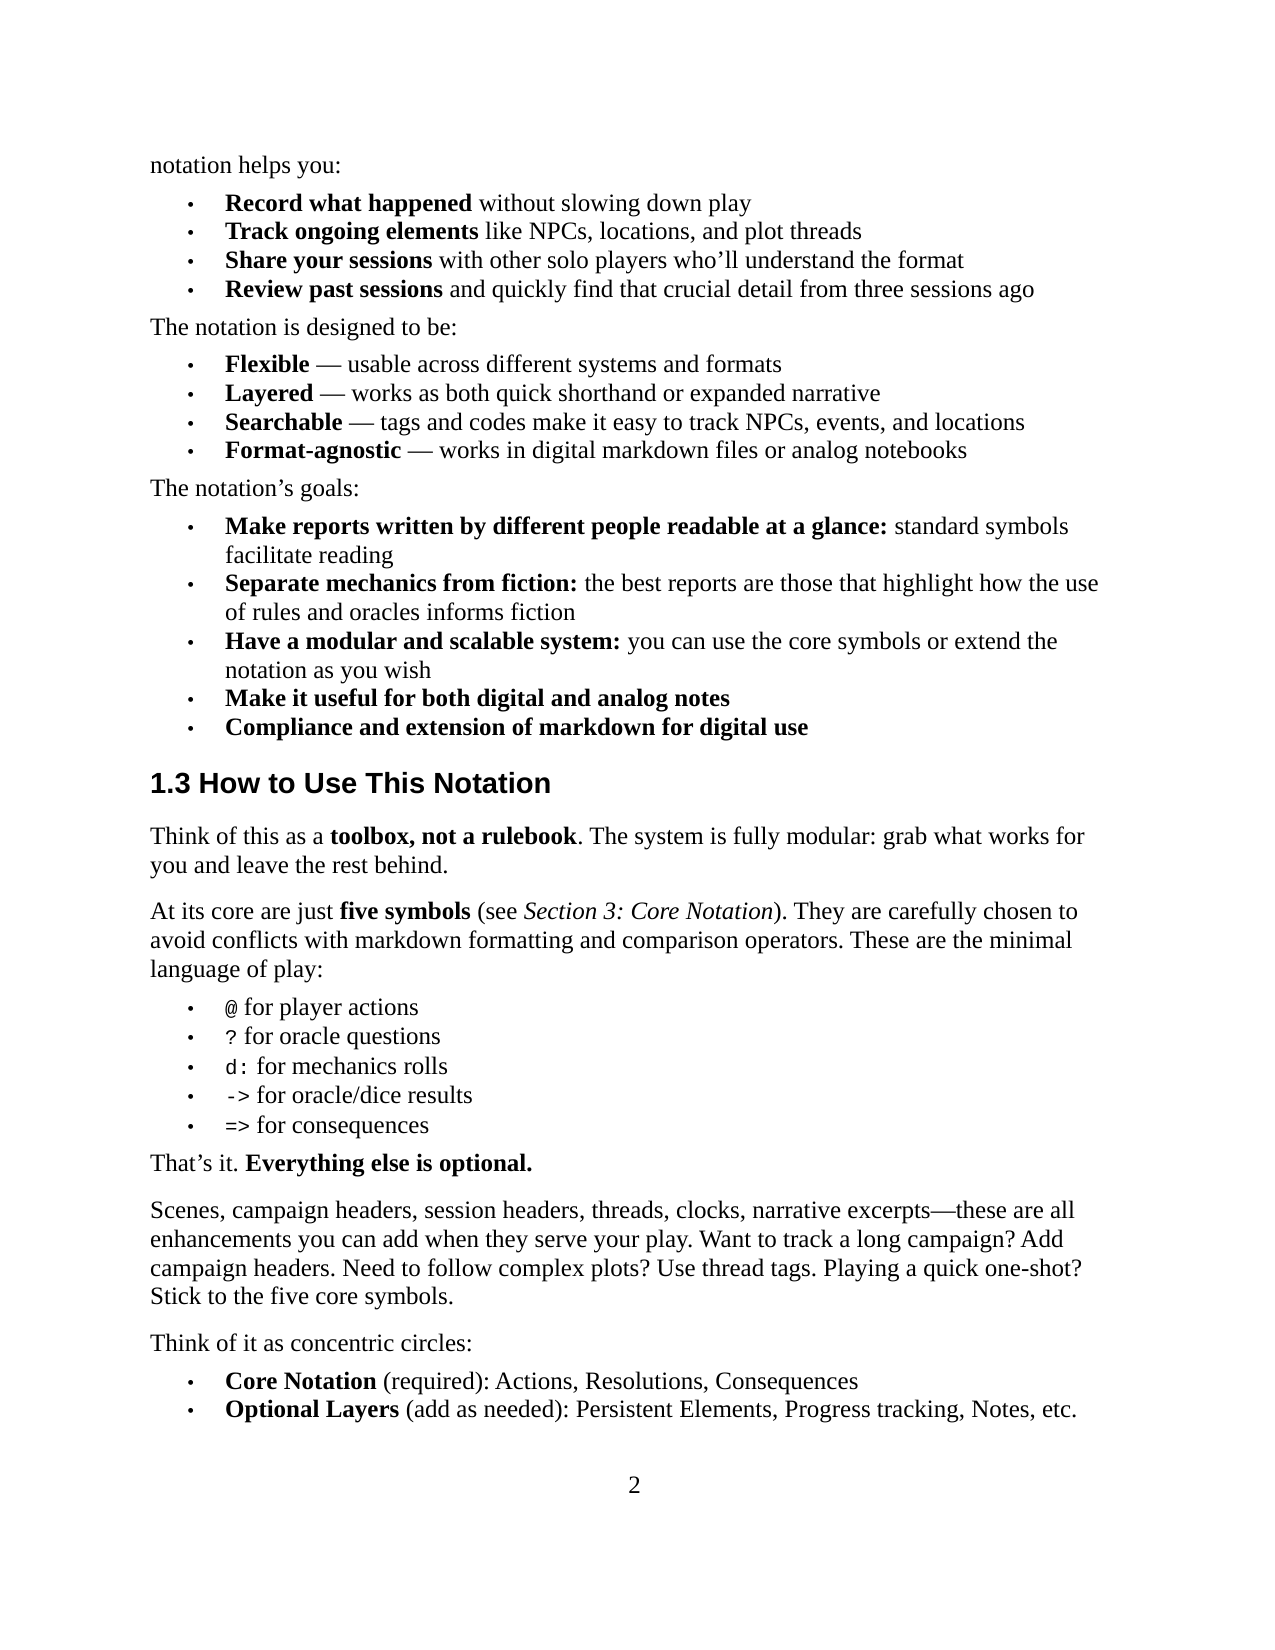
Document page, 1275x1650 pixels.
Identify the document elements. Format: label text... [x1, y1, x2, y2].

list Have a modular and scalable system: you can use the core symbols or extend the notation as you wish [187, 626, 1125, 683]
text Scenes, campaign headers, session headers, threads, clocks, narrative excerpts—these are all enhancements you can add when they serve your play. Want to track a long campaign? Add campaign headers. Need to follow complex plots? Use thread tags. Playing a quick one-shot? Stick to the five core symbols. [150, 1195, 1125, 1310]
text Think of it as concentric circles: [150, 1328, 1125, 1357]
list Compliance and extension of markdown for digital use [187, 712, 1125, 741]
text At its core are just five symbols (see Section 3: Core Notation). They are carefully chosen to avoid conflicts with markdown formatting and comparison operators. These are the minimal language of play: [150, 896, 1125, 983]
list ? for oracle questions [187, 1021, 1125, 1051]
list Track ongoing elements like NPCs, locations, and plot threads [187, 216, 1125, 245]
list Review past sessions and quickly find that crucial detail from three sessions ago [187, 274, 1125, 303]
list Searchable — tags and codes make it easy to track NPCs, events, and locations [187, 407, 1125, 436]
list Record what happened without slowing down play [187, 188, 1125, 216]
text Think of this as a toolbox, not a rulebook. The system is fully modular: grab what works for you and leave the rest behind. [150, 821, 1125, 878]
text That’s it. Everything else is optional. [150, 1148, 1125, 1177]
list Format-agnostic — works in digital markdown files or analog notebooks [187, 436, 1125, 464]
list Flexible — usable across different systems and formats [187, 349, 1125, 378]
subtitle 1.3 How to Use This Notation [150, 766, 1125, 799]
list => for consequences [187, 1110, 1125, 1139]
text The notation’s goals: [150, 473, 1125, 502]
list Separate mechanics from fiction: the best reports are those that highlight how the use of rules and oracles informs fiction [187, 568, 1125, 626]
text The notation is designed to be: [150, 312, 1125, 340]
text notation helps you: [150, 150, 1125, 179]
list Layered — works as both quick shorthand or expanded narrative [187, 378, 1125, 407]
list d: for mechanics rolls [187, 1051, 1125, 1080]
list Optional Layers (add as needed): Persistent Elements, Progress tracking, Notes, etc. [187, 1394, 1125, 1423]
list -> for oracle/dice results [187, 1080, 1125, 1110]
list Share your sessions with other solo players who’ll understand the format [187, 245, 1125, 274]
list Make reports written by different people readable at a glance: standard symbols facilitate reading [187, 511, 1125, 568]
list Make it useful for both digital and analog notes [187, 683, 1125, 712]
list Core Notation (required): Actions, Resolutions, Consequences [187, 1366, 1125, 1394]
list @ for player actions [187, 992, 1125, 1021]
